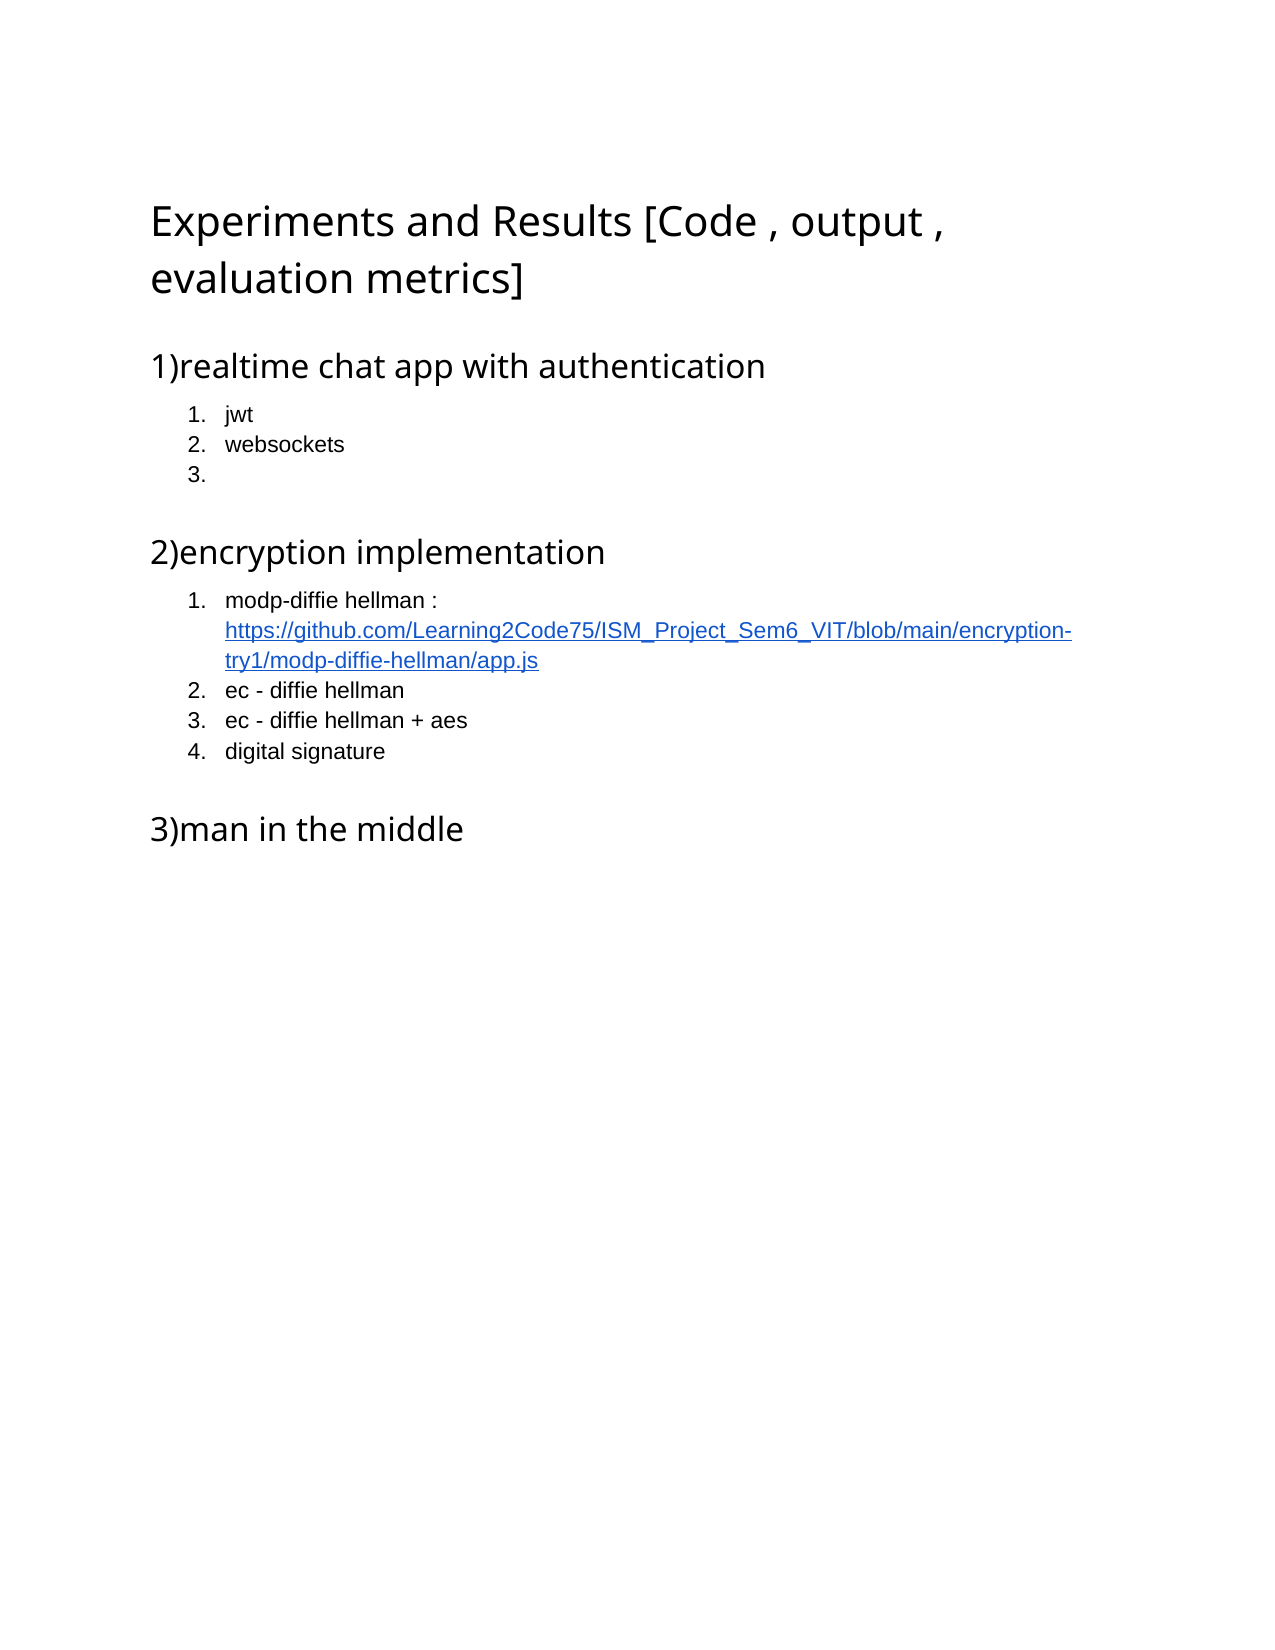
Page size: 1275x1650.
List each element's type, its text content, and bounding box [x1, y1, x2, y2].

subtitle 1)realtime chat app with authentication [150, 343, 1125, 388]
list modp-diffie hellman : https://github.com/Learning2Code75/ISM_Project_Sem6_VIT/blob/main/encryption-try1/modp-diffie-hellman/app.js [187, 587, 1125, 673]
list ec - diffie hellman [187, 677, 1125, 704]
list jwt [187, 401, 1125, 427]
list ec - diffie hellman + aes [187, 707, 1125, 734]
subtitle 3)man in the middle [150, 805, 1125, 851]
list websockets [187, 431, 1125, 457]
list digital signature [187, 738, 1125, 764]
subtitle 2)encryption implementation [150, 529, 1125, 574]
subtitle Experiments and Results [Code , output , evaluation metrics] [150, 192, 1125, 305]
